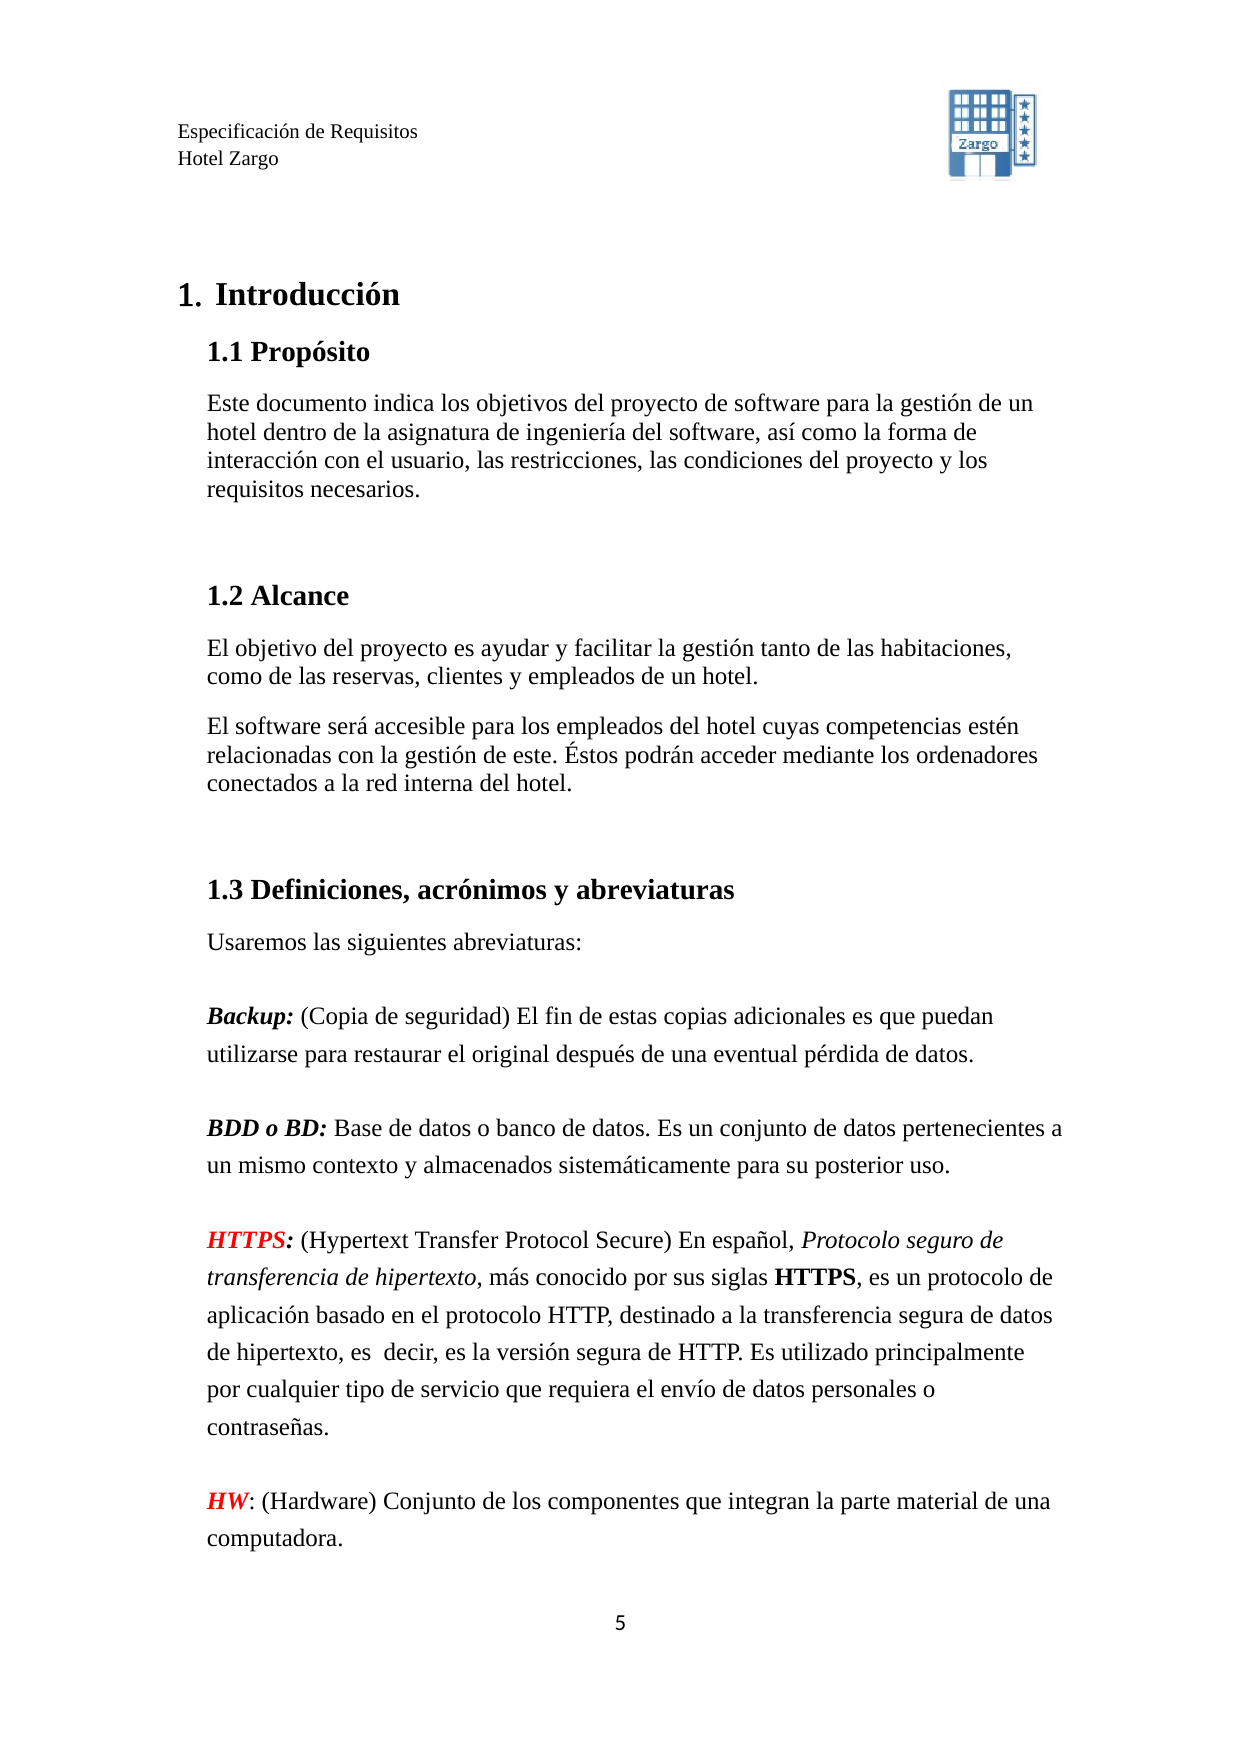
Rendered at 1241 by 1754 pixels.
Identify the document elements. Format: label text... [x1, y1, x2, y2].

text 1.1 Propósito [207, 334, 1063, 367]
text 1.2 Alcance [207, 578, 1063, 612]
text 1.3 Definiciones, acrónimos y abreviaturas [207, 872, 1063, 906]
list Introducción [177, 274, 1063, 313]
text Este documento indica los objetivos del proyecto de software para la gestión de un hotel dentro de la asignatura de ingeniería del software, así como la forma de interacción con el usuario, las restricciones, las condiciones del proyecto y los requisitos necesarios. [207, 388, 1063, 503]
picture [939, 81, 1045, 181]
text El software será accesible para los empleados del hotel cuyas competencias estén relacionadas con la gestión de este. Éstos podrán acceder mediante los ordenadores conectados a la red interna del hotel. [207, 711, 1063, 797]
text Usaremos las siguientes abreviaturas: Backup: (Copia de seguridad) El fin de estas copias adicionales es que puedan utilizarse para restaurar el original después de una eventual pérdida de datos. BDD o BD: Base de datos o banco de datos. Es un conjunto de datos pertenecientes a un mismo contexto y almacenados sistemáticamente para su posterior uso. HTTPS: (Hypertext Transfer Protocol Secure) En español, Protocolo seguro de transferencia de hipertexto, más conocido por sus siglas HTTPS, es un protocolo de aplicación basado en el protocolo HTTP, destinado a la transferencia segura de datos de hipertexto, es decir, es la versión segura de HTTP. Es utilizado principalmente por cualquier tipo de servicio que requiera el envío de datos personales o contraseñas. HW: (Hardware) Conjunto de los componentes que integran la parte material de una computadora. [207, 927, 1063, 1552]
text El objetivo del proyecto es ayudar y facilitar la gestión tanto de las habitaciones, como de las reservas, clientes y empleados de un hotel. [207, 633, 1063, 690]
